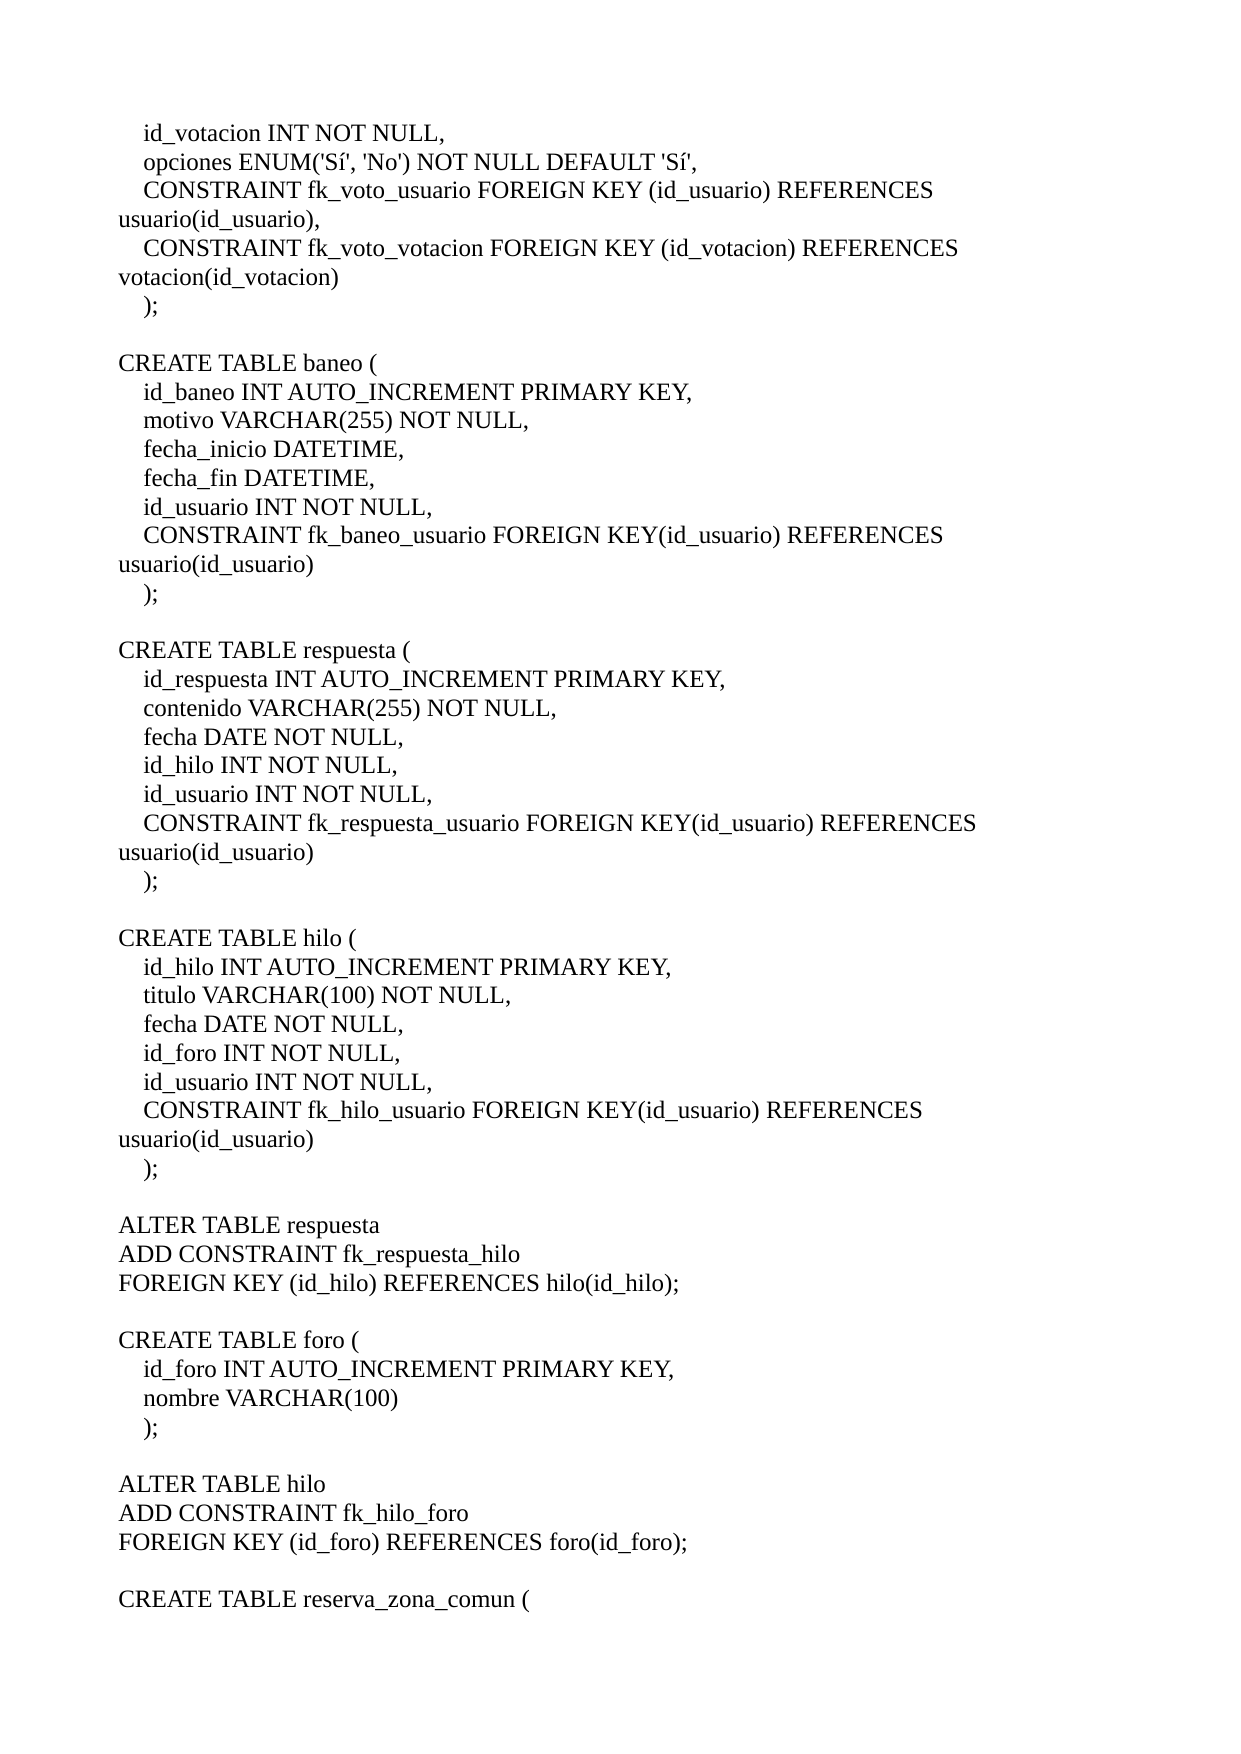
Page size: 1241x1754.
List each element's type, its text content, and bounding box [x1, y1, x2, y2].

text fecha_fin DATETIME, [118, 463, 1122, 492]
text id_baneo INT AUTO_INCREMENT PRIMARY KEY, [118, 377, 1122, 406]
text CONSTRAINT fk_voto_votacion FOREIGN KEY (id_votacion) REFERENCES votacion(id_votacion) [118, 233, 1122, 291]
text ADD CONSTRAINT fk_respuesta_hilo [118, 1239, 1122, 1268]
text opciones ENUM('Sí', 'No') NOT NULL DEFAULT 'Sí', [118, 147, 1122, 176]
text id_hilo INT AUTO_INCREMENT PRIMARY KEY, [118, 952, 1122, 981]
text CONSTRAINT fk_hilo_usuario FOREIGN KEY(id_usuario) REFERENCES usuario(id_usuario) [118, 1096, 1122, 1153]
text id_usuario INT NOT NULL, [118, 492, 1122, 521]
text ALTER TABLE hilo [118, 1469, 1122, 1498]
text CREATE TABLE baneo ( [118, 348, 1122, 377]
text CREATE TABLE foro ( [118, 1326, 1122, 1354]
text fecha DATE NOT NULL, [118, 722, 1122, 751]
text fecha DATE NOT NULL, [118, 1009, 1122, 1038]
text id_foro INT NOT NULL, [118, 1038, 1122, 1067]
text ); [118, 578, 1122, 607]
text id_usuario INT NOT NULL, [118, 779, 1122, 808]
text CREATE TABLE hilo ( [118, 923, 1122, 952]
text id_votacion INT NOT NULL, [118, 118, 1122, 147]
text CONSTRAINT fk_voto_usuario FOREIGN KEY (id_usuario) REFERENCES usuario(id_usuario), [118, 176, 1122, 233]
text ); [118, 866, 1122, 894]
text titulo VARCHAR(100) NOT NULL, [118, 981, 1122, 1009]
text nombre VARCHAR(100) [118, 1383, 1122, 1412]
text motivo VARCHAR(255) NOT NULL, [118, 406, 1122, 434]
text ADD CONSTRAINT fk_hilo_foro [118, 1498, 1122, 1527]
text CONSTRAINT fk_respuesta_usuario FOREIGN KEY(id_usuario) REFERENCES usuario(id_usuario) [118, 808, 1122, 866]
text CREATE TABLE reserva_zona_comun ( [118, 1584, 1122, 1613]
text CONSTRAINT fk_baneo_usuario FOREIGN KEY(id_usuario) REFERENCES usuario(id_usuario) [118, 521, 1122, 578]
text fecha_inicio DATETIME, [118, 434, 1122, 463]
text ALTER TABLE respuesta [118, 1211, 1122, 1239]
text FOREIGN KEY (id_foro) REFERENCES foro(id_foro); [118, 1527, 1122, 1556]
text ); [118, 1412, 1122, 1441]
text FOREIGN KEY (id_hilo) REFERENCES hilo(id_hilo); [118, 1268, 1122, 1297]
text ); [118, 291, 1122, 319]
text ); [118, 1153, 1122, 1182]
text id_usuario INT NOT NULL, [118, 1067, 1122, 1096]
text id_foro INT AUTO_INCREMENT PRIMARY KEY, [118, 1354, 1122, 1383]
text CREATE TABLE respuesta ( [118, 636, 1122, 664]
text id_respuesta INT AUTO_INCREMENT PRIMARY KEY, [118, 664, 1122, 693]
text id_hilo INT NOT NULL, [118, 751, 1122, 779]
text contenido VARCHAR(255) NOT NULL, [118, 693, 1122, 722]
